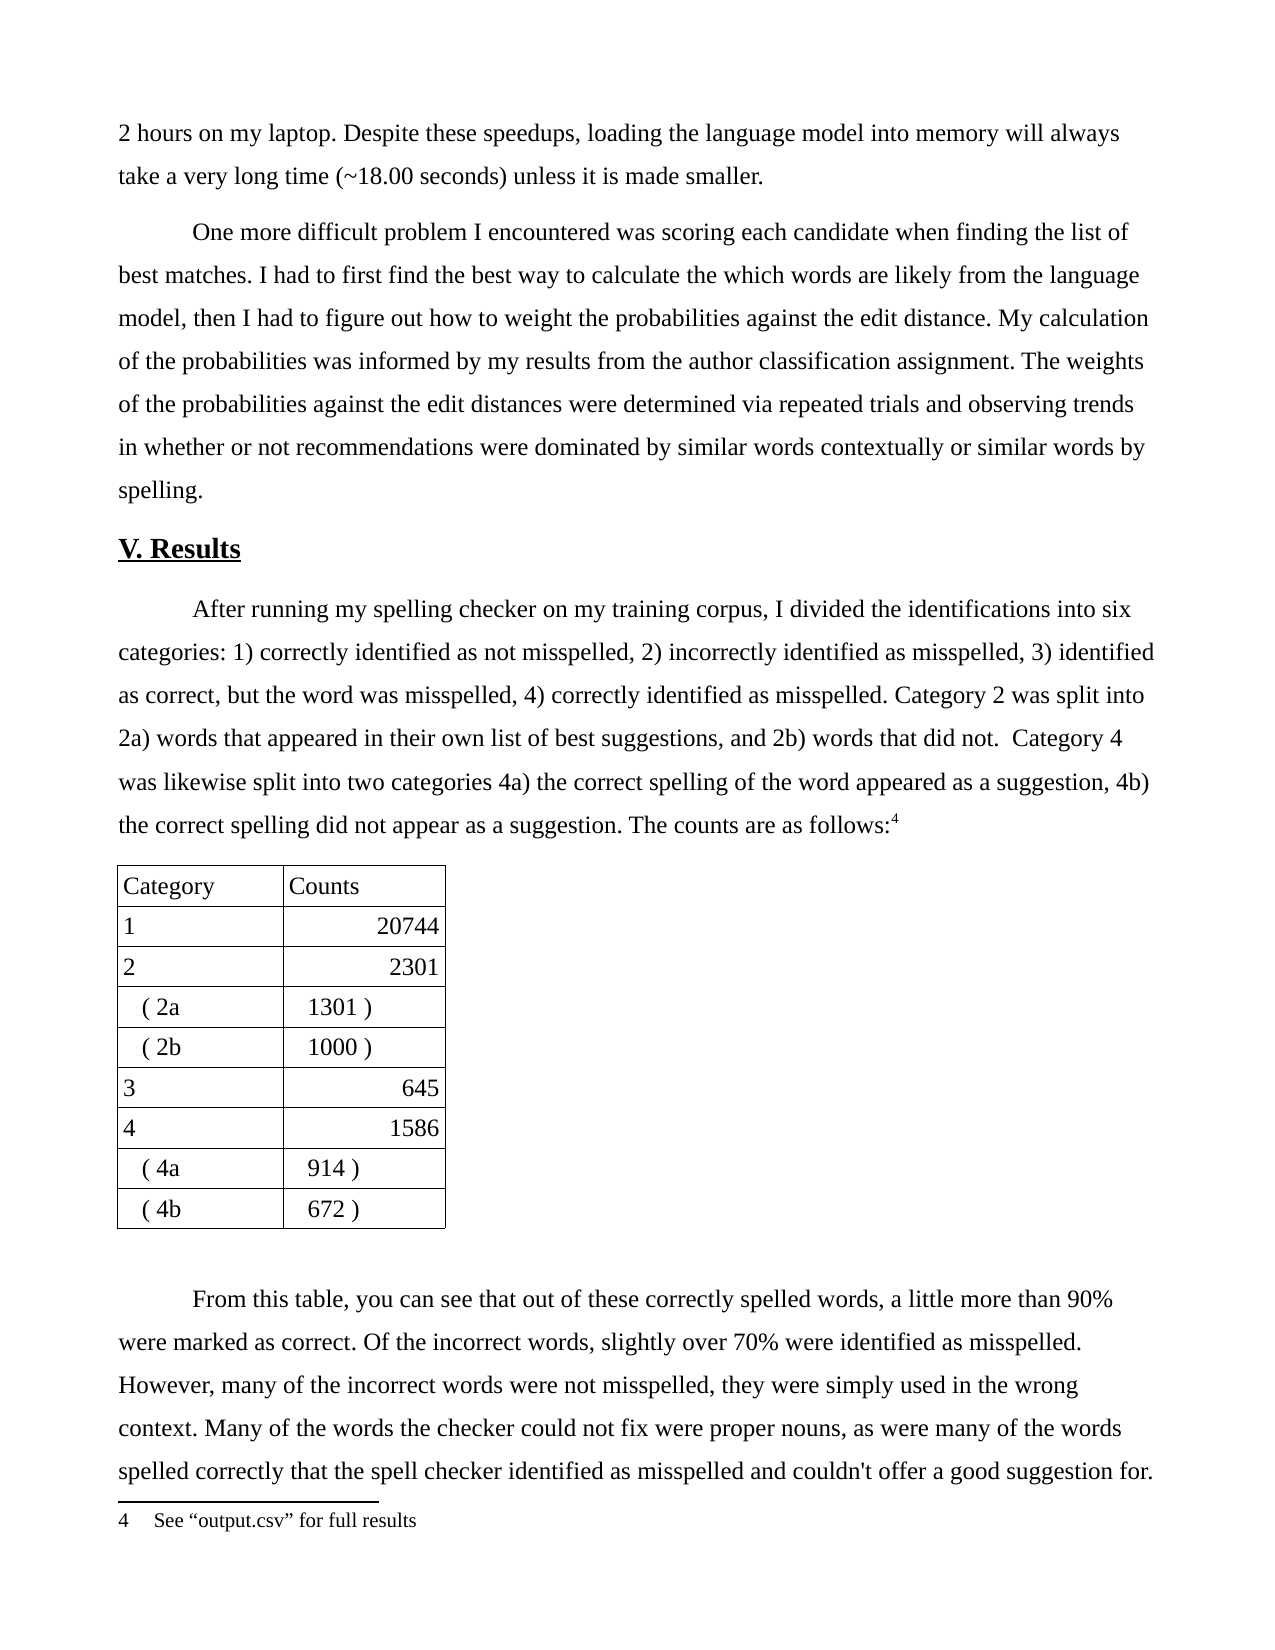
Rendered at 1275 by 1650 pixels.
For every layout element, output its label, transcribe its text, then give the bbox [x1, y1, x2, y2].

table_cell ( 2a [118, 987, 283, 1027]
table_cell 1000 ) [284, 1028, 445, 1067]
table_cell ( 2b [118, 1028, 283, 1067]
table_cell ( 4b [118, 1189, 283, 1228]
table_cell 20744 [284, 907, 445, 946]
table_cell 3 [118, 1068, 283, 1107]
table_cell 2301 [284, 947, 445, 986]
text See “output.csv” for full results [118, 1508, 1157, 1532]
table_header Category [118, 866, 283, 906]
table_cell 4 [118, 1108, 283, 1147]
table_cell 914 ) [284, 1149, 445, 1188]
text 2 hours on my laptop. Despite these speedups, loading the language model into memory will always take a very long time (~18.00 seconds) unless it is made smaller. [118, 118, 1157, 190]
text From this table, you can see that out of these correctly spelled words, a little more than 90% were marked as correct. Of the incorrect words, slightly over 70% were identified as misspelled. However, many of the incorrect words were not misspelled, they were simply used in the wrong context. Many of the words the checker could not fix were proper nouns, as were many of the words spelled correctly that the spell checker identified as misspelled and couldn't offer a good suggestion for. [118, 1284, 1157, 1485]
table_cell 1586 [284, 1108, 445, 1147]
table_cell 2 [118, 947, 283, 986]
text After running my spelling checker on my training corpus, I divided the identifications into six categories: 1) correctly identified as not misspelled, 2) incorrectly identified as misspelled, 3) identified as correct, but the word was misspelled, 4) correctly identified as misspelled. Category 2 was split into 2a) words that appeared in their own list of best suggestions, and 2b) words that did not. Category 4 was likewise split into two categories 4a) the correct spelling of the word appeared as a suggestion, 4b) the correct spelling did not appear as a suggestion. The counts are as follows: [118, 594, 1157, 838]
table_header Counts [284, 866, 445, 906]
table_cell 672 ) [284, 1189, 445, 1228]
text V. Results [118, 531, 1157, 565]
table_cell ( 4a [118, 1149, 283, 1188]
table_cell 1 [118, 907, 283, 946]
table_cell 1301 ) [284, 987, 445, 1027]
table_cell 645 [284, 1068, 445, 1107]
text One more difficult problem I encountered was scoring each candidate when finding the list of best matches. I had to first find the best way to calculate the which words are likely from the language model, then I had to figure out how to weight the probabilities against the edit distance. My calculation of the probabilities was informed by my results from the author classification assignment. The weights of the probabilities against the edit distances were determined via repeated trials and observing trends in whether or not recommendations were dominated by similar words contextually or similar words by spelling. [118, 217, 1157, 504]
